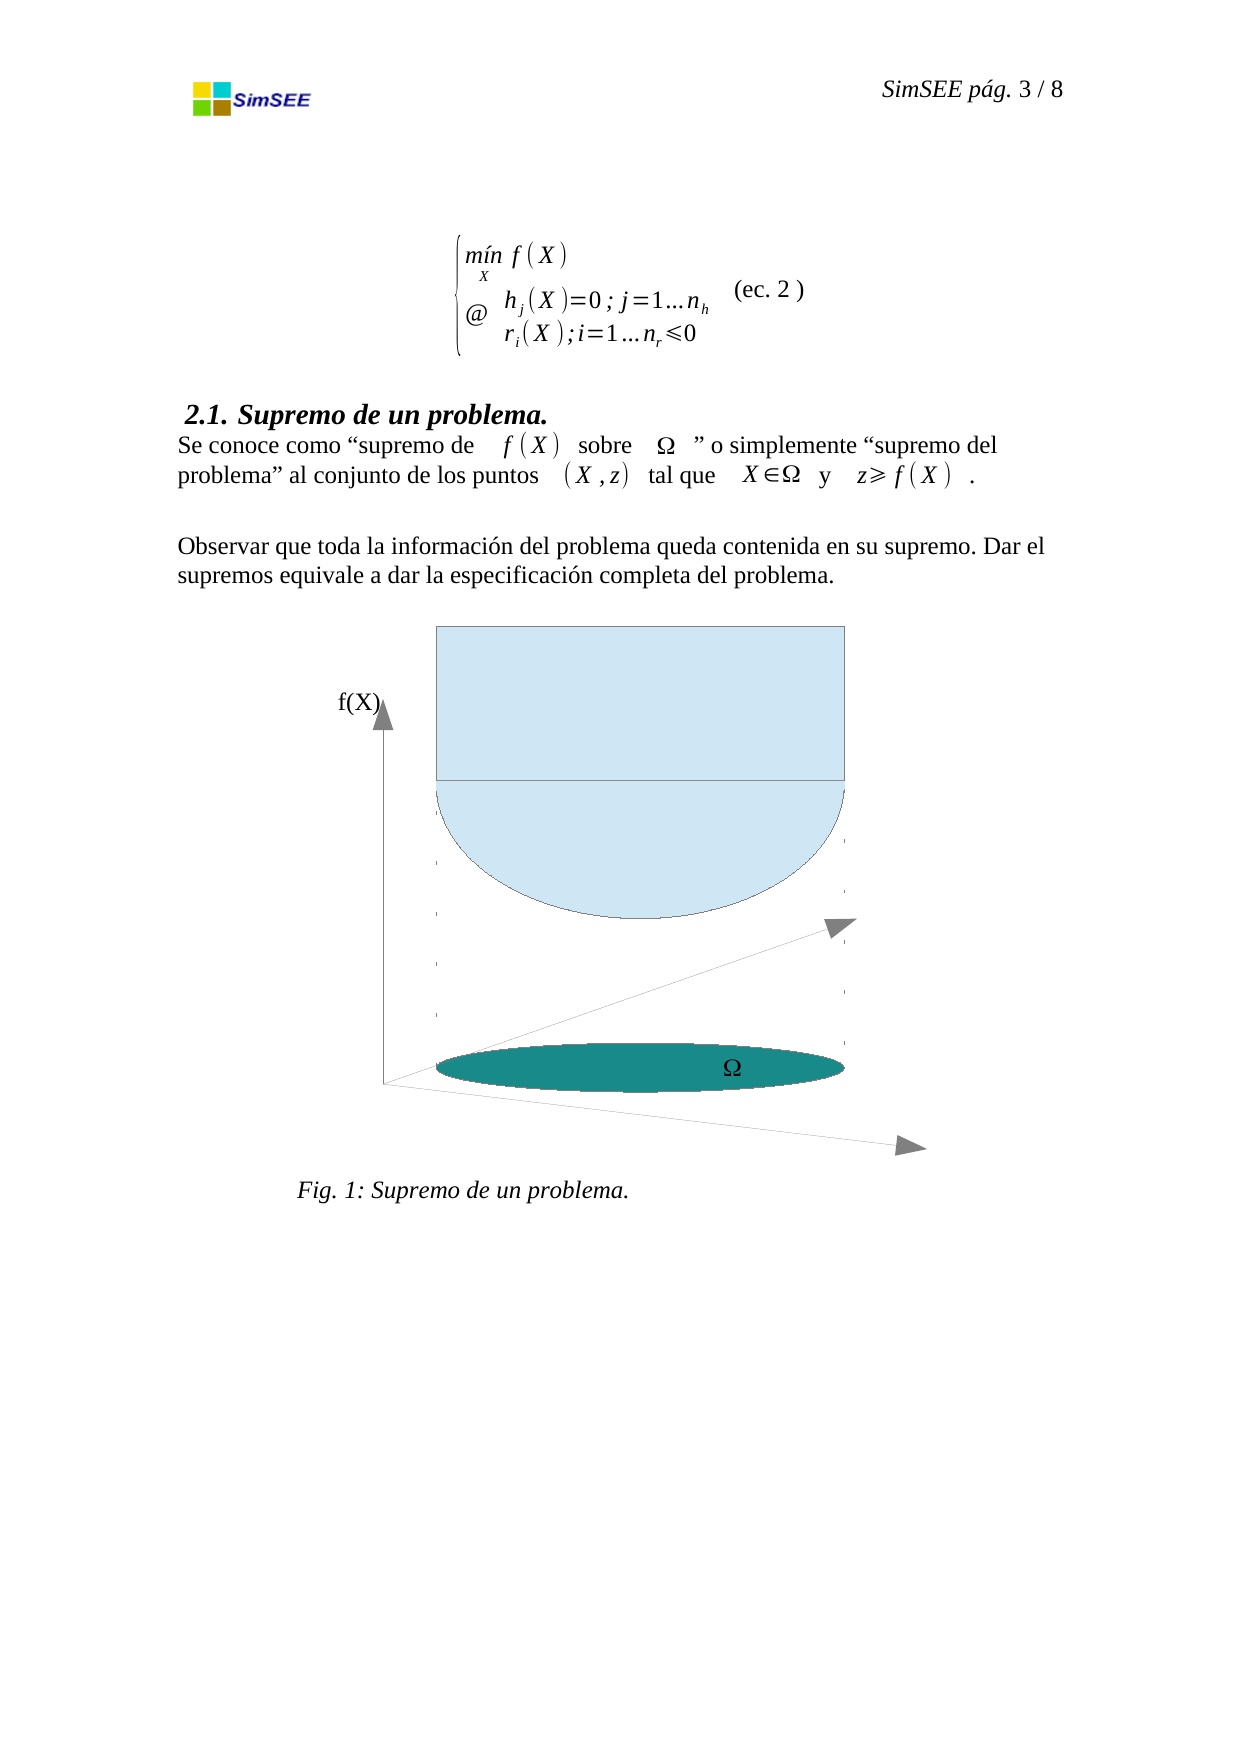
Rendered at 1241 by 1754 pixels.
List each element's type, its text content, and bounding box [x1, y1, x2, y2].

text Observar que toda la información del problema queda contenida en su supremo. Dar el supremos equivale a dar la especificación completa del problema. [177, 531, 1063, 588]
subtitle Supremo de un problema. [177, 397, 1063, 430]
text Se conoce como “supremo de sobre ” o simplemente “supremo del problema” al conjunto de los puntos tal que y . [177, 430, 1063, 490]
text Fig. 1: Supremo de un problema. [297, 1175, 927, 1203]
picture [192, 81, 314, 117]
text (ec. 2 ) [177, 235, 1063, 356]
